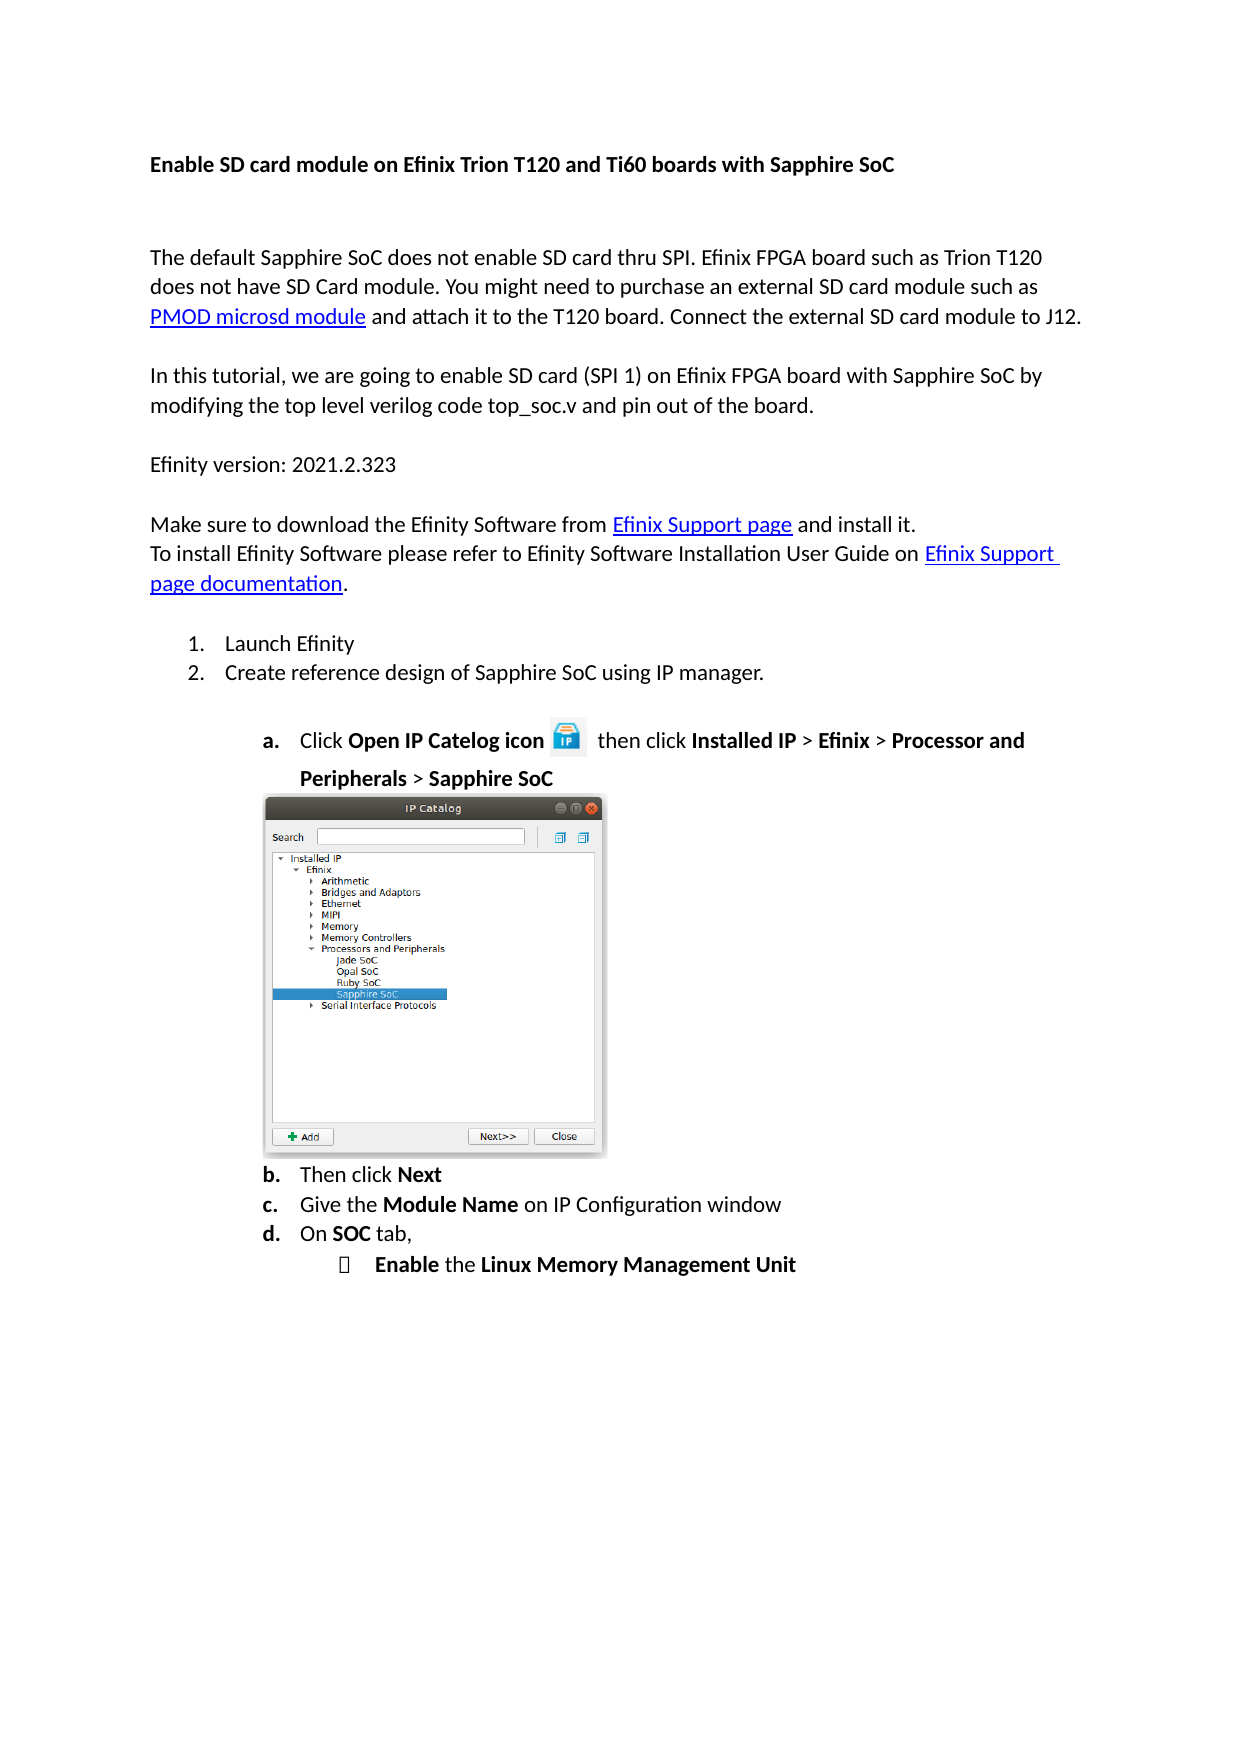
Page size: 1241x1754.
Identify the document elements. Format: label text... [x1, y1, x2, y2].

text Efinity version: 2021.2.323 [150, 451, 1090, 478]
text Enable SD card module on Efinix Trion T120 and Ti60 boards with Sapphire SoC [150, 150, 1090, 178]
list Launch Efinity [187, 629, 1090, 657]
picture [549, 717, 588, 757]
text In this tutorial, we are going to enable SD card (SPI 1) on Efinix FPGA board with Sapphire SoC by modifying the top level verilog code top_soc.v and pin out of the board. [150, 361, 1090, 419]
text The default Sapphire SoC does not enable SD card thru SPI. Efinix FPGA board such as Trion T120 does not have SD Card module. You might need to purchase an external SD card module such as PMOD microsd module and attach it to the T120 board. Connect the external SD card module to J12. [150, 243, 1090, 330]
list Enable the Linux Memory Management Unit [337, 1249, 1090, 1280]
list Create reference design of Sapphire SoC using IP manager. [187, 658, 1090, 686]
list Give the Module Name on IP Configuration window [262, 1190, 1090, 1218]
text Make sure to download the Efinity Software from Efinix Support page and install it. [150, 510, 1090, 538]
text To install Efinity Software please refer to Efinity Software Installation User Guide on Efinix Support page documentation. [150, 539, 1090, 597]
list Click Open IP Catelog icon then click Installed IP > Efinix > Processor and Peripherals > Sapphire SoC [262, 718, 1090, 792]
list On SOC tab, [262, 1219, 1090, 1247]
picture [262, 793, 608, 1159]
list Then click Next [262, 1160, 1090, 1188]
